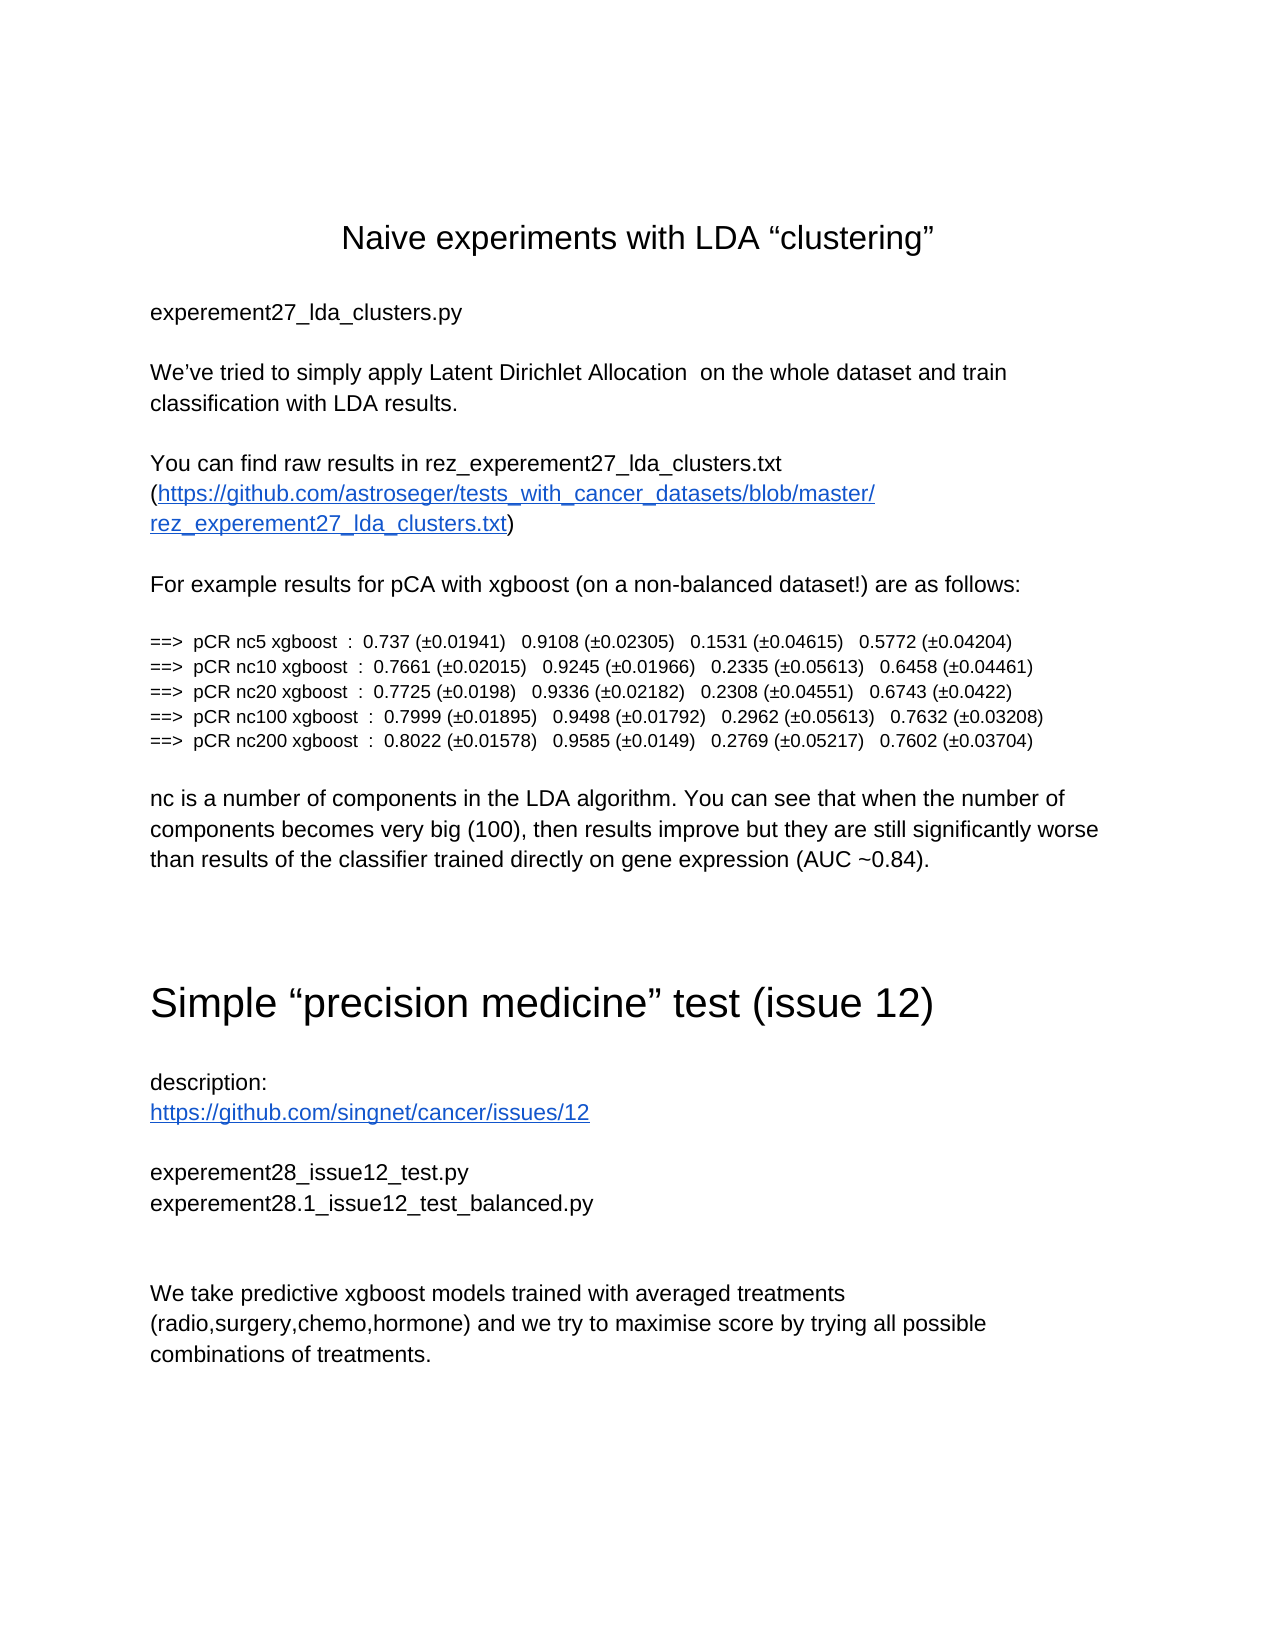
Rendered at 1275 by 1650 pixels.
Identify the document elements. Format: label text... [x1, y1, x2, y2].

text We take predictive xgboost models trained with averaged treatments (radio,surgery,chemo,hormone) and we try to maximise score by trying all possible combinations of treatments. [150, 1280, 1125, 1367]
text ==> pCR nc20 xgboost : 0.7725 (±0.0198) 0.9336 (±0.02182) 0.2308 (±0.04551) 0.6743 (±0.0422) [150, 681, 1125, 702]
text nc is a number of components in the LDA algorithm. You can see that when the number of components becomes very big (100), then results improve but they are still significantly worse than results of the classifier trained directly on gene expression (AUC ~0.84). [150, 785, 1125, 872]
text experement27_lda_clusters.py [150, 299, 1125, 325]
subtitle Naive experiments with LDA “clustering” [150, 218, 1125, 256]
text For example results for pCA with xgboost (on a non-balanced dataset!) are as follows: [150, 571, 1125, 597]
subtitle Simple “precision medicine” test (issue 12) [150, 978, 1125, 1026]
text experement28_issue12_test.py [150, 1159, 1125, 1186]
text description: [150, 1069, 1125, 1095]
text ==> pCR nc5 xgboost : 0.737 (±0.01941) 0.9108 (±0.02305) 0.1531 (±0.04615) 0.5772 (±0.04204) [150, 631, 1125, 653]
text experement28.1_issue12_test_balanced.py [150, 1189, 1125, 1216]
text We’ve tried to simply apply Latent Dirichlet Allocation on the whole dataset and train classification with LDA results. [150, 359, 1125, 416]
text ==> pCR nc200 xgboost : 0.8022 (±0.01578) 0.9585 (±0.0149) 0.2769 (±0.05217) 0.7602 (±0.03704) [150, 730, 1125, 752]
text ==> pCR nc10 xgboost : 0.7661 (±0.02015) 0.9245 (±0.01966) 0.2335 (±0.05613) 0.6458 (±0.04461) [150, 656, 1125, 677]
text ==> pCR nc100 xgboost : 0.7999 (±0.01895) 0.9498 (±0.01792) 0.2962 (±0.05613) 0.7632 (±0.03208) [150, 706, 1125, 727]
text https://github.com/singnet/cancer/issues/12 [150, 1099, 1125, 1125]
text You can find raw results in rez_experement27_lda_clusters.txt (https://github.com/astroseger/tests_with_cancer_datasets/blob/master/rez_experement27_lda_clusters.txt) [150, 450, 1125, 537]
